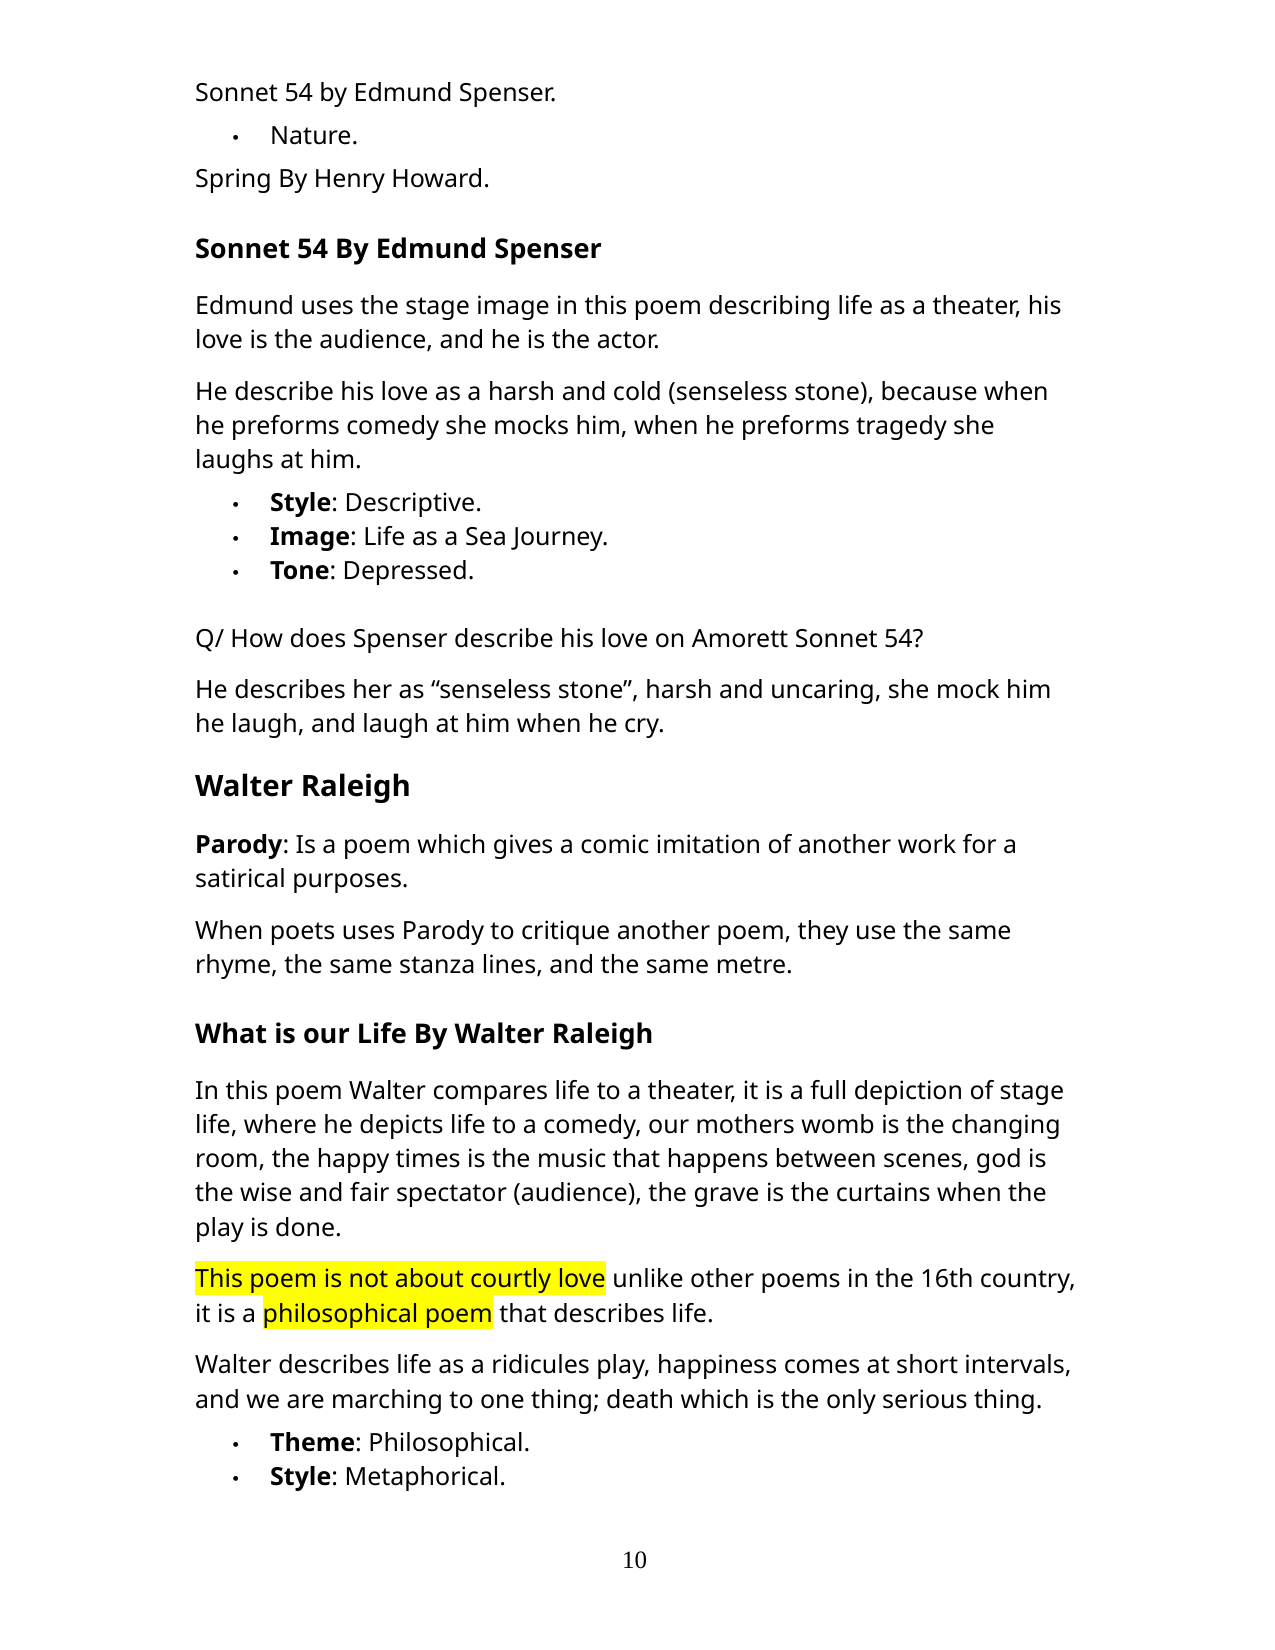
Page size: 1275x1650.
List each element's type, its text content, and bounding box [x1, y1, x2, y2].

list Style: Descriptive. [232, 484, 1080, 519]
list Theme: Philosophical. [232, 1424, 1080, 1458]
list Style: Metaphorical. [232, 1458, 1080, 1492]
subtitle What is our Life By Walter Raleigh [195, 1014, 1080, 1051]
subtitle Sonnet 54 By Edmund Spenser [195, 229, 1080, 266]
subtitle Walter Raleigh [195, 765, 1080, 805]
text This poem is not about courtly love unlike other poems in the 16th country, it is a philosophical poem that describes life. [195, 1261, 1080, 1329]
text Walter describes life as a ridicules play, happiness comes at short intervals, and we are marching to one thing; death which is the only serious thing. [195, 1347, 1080, 1415]
text He describe his love as a harsh and cold (senseless stone), because when he preforms comedy she mocks him, when he preforms tragedy she laughs at him. [195, 373, 1080, 476]
text Parody: Is a poem which gives a comic imitation of another work for a satirical purposes. [195, 826, 1080, 894]
text In this poem Walter compares life to a theater, it is a full depiction of stage life, where he depicts life to a comedy, our mothers womb is the changing room, the happy times is the music that happens between scenes, god is the wise and fair spectator (audience), the grave is the curtains when the play is done. [195, 1073, 1080, 1243]
text He describes her as “senseless stone”, harsh and uncaring, she mock him he laugh, and laugh at him when he cry. [195, 672, 1080, 740]
text Edmund uses the stage image in this poem describing life as a theater, his love is the audience, and he is the actor. [195, 287, 1080, 356]
text Q/ How does Spenser describe his love on Amorett Sonnet 54? [195, 621, 1080, 655]
text When poets uses Parody to critique another poem, they use the same rhyme, the same stanza lines, and the same metre. [195, 912, 1080, 981]
text Sonnet 54 by Edmund Spenser. [195, 75, 1080, 109]
list Image: Life as a Sea Journey. [232, 519, 1080, 553]
text Spring By Henry Howard. [195, 161, 1080, 195]
list Tone: Depressed. [232, 553, 1080, 587]
list Nature. [232, 118, 1080, 152]
